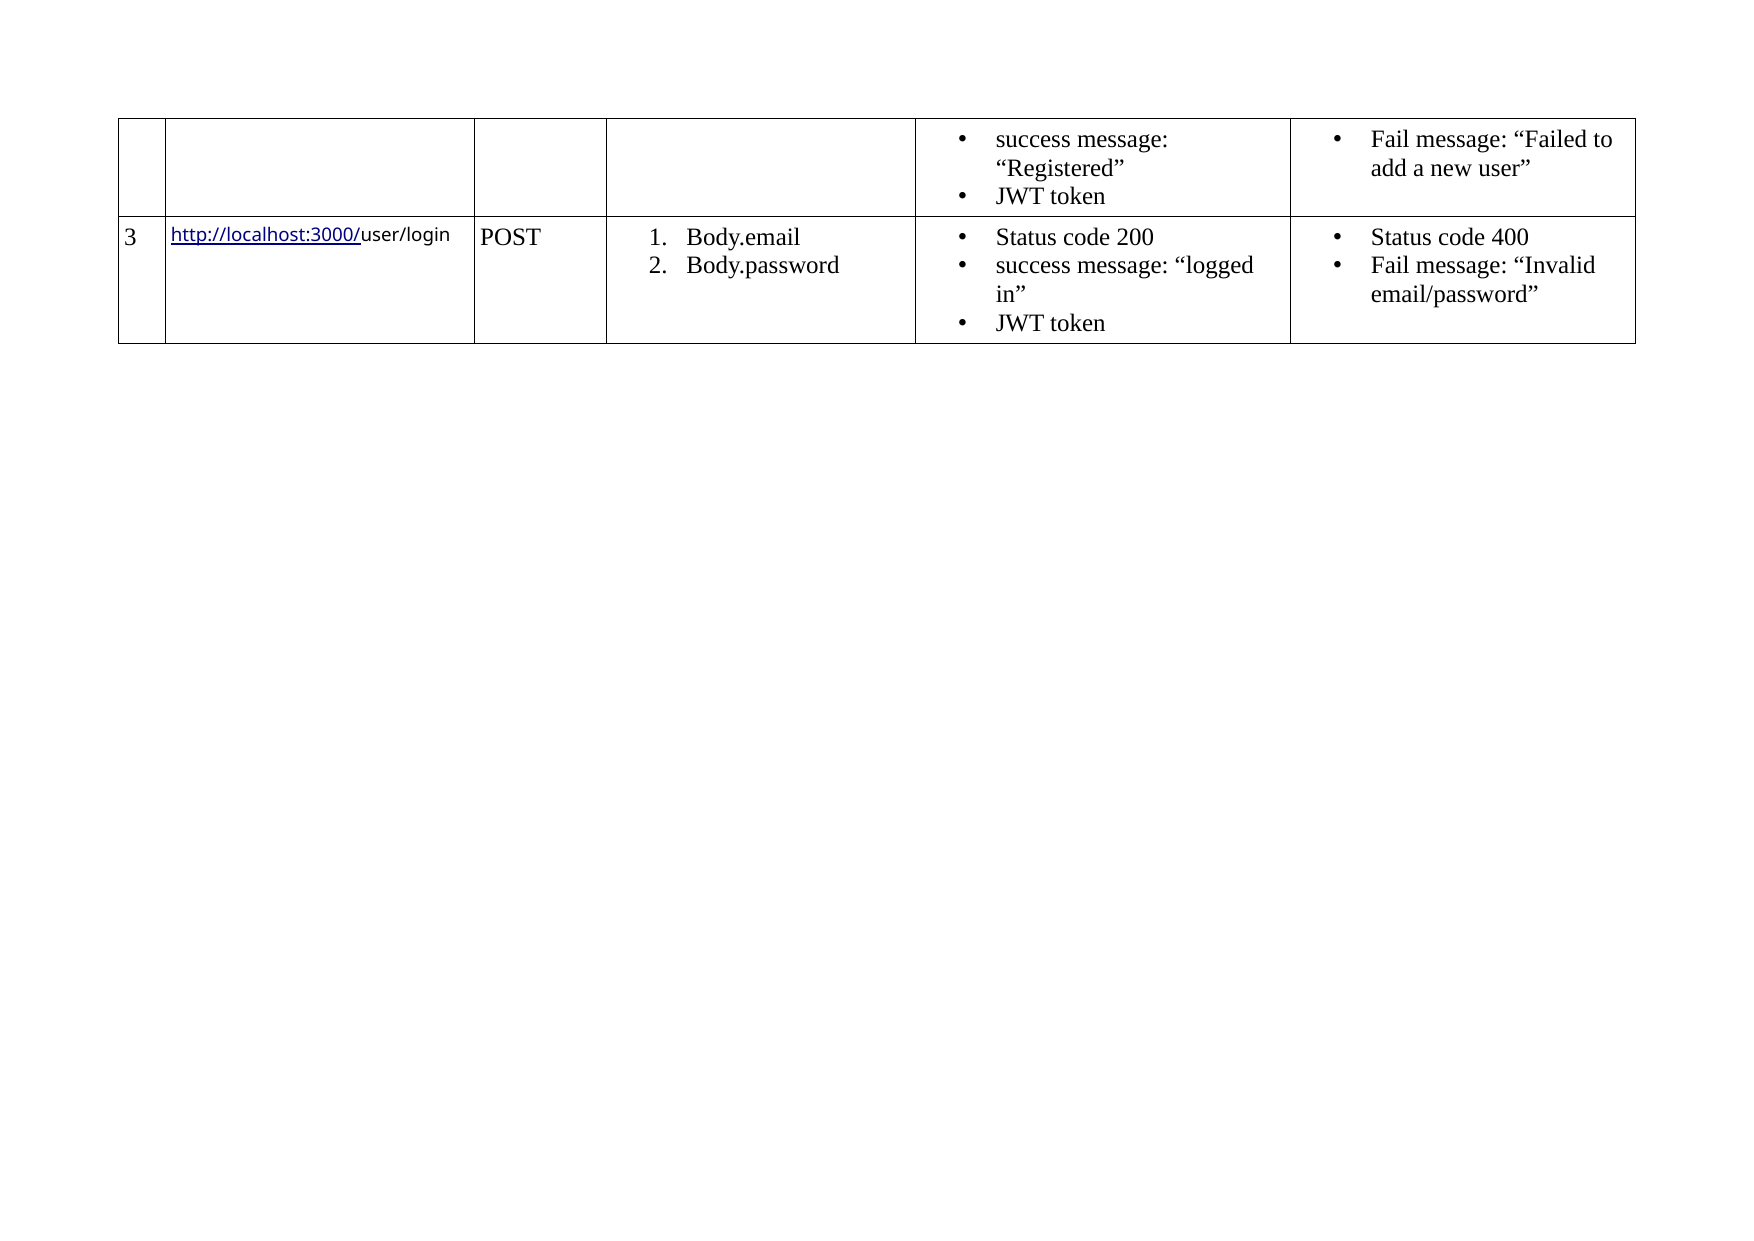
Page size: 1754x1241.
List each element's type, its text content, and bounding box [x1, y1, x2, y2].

table_cell 3 [119, 217, 165, 342]
table_cell [475, 119, 606, 216]
table_cell Status code 200 success message: “logged in” JWT token [916, 217, 1290, 342]
table_cell http://localhost:3000/user/login [166, 217, 474, 342]
table_cell POST [475, 217, 606, 342]
table_cell [166, 119, 474, 216]
table_cell [607, 119, 915, 216]
table_cell [119, 119, 165, 216]
table_cell Body.email Body.password [607, 217, 915, 342]
table_cell Status code 201 success message: “Registered” JWT token [916, 119, 1290, 216]
table_cell Status code 400 Fail message: “Failed to add a new user” [1291, 119, 1635, 216]
table_cell Status code 400 Fail message: “Invalid email/password” [1291, 217, 1635, 342]
